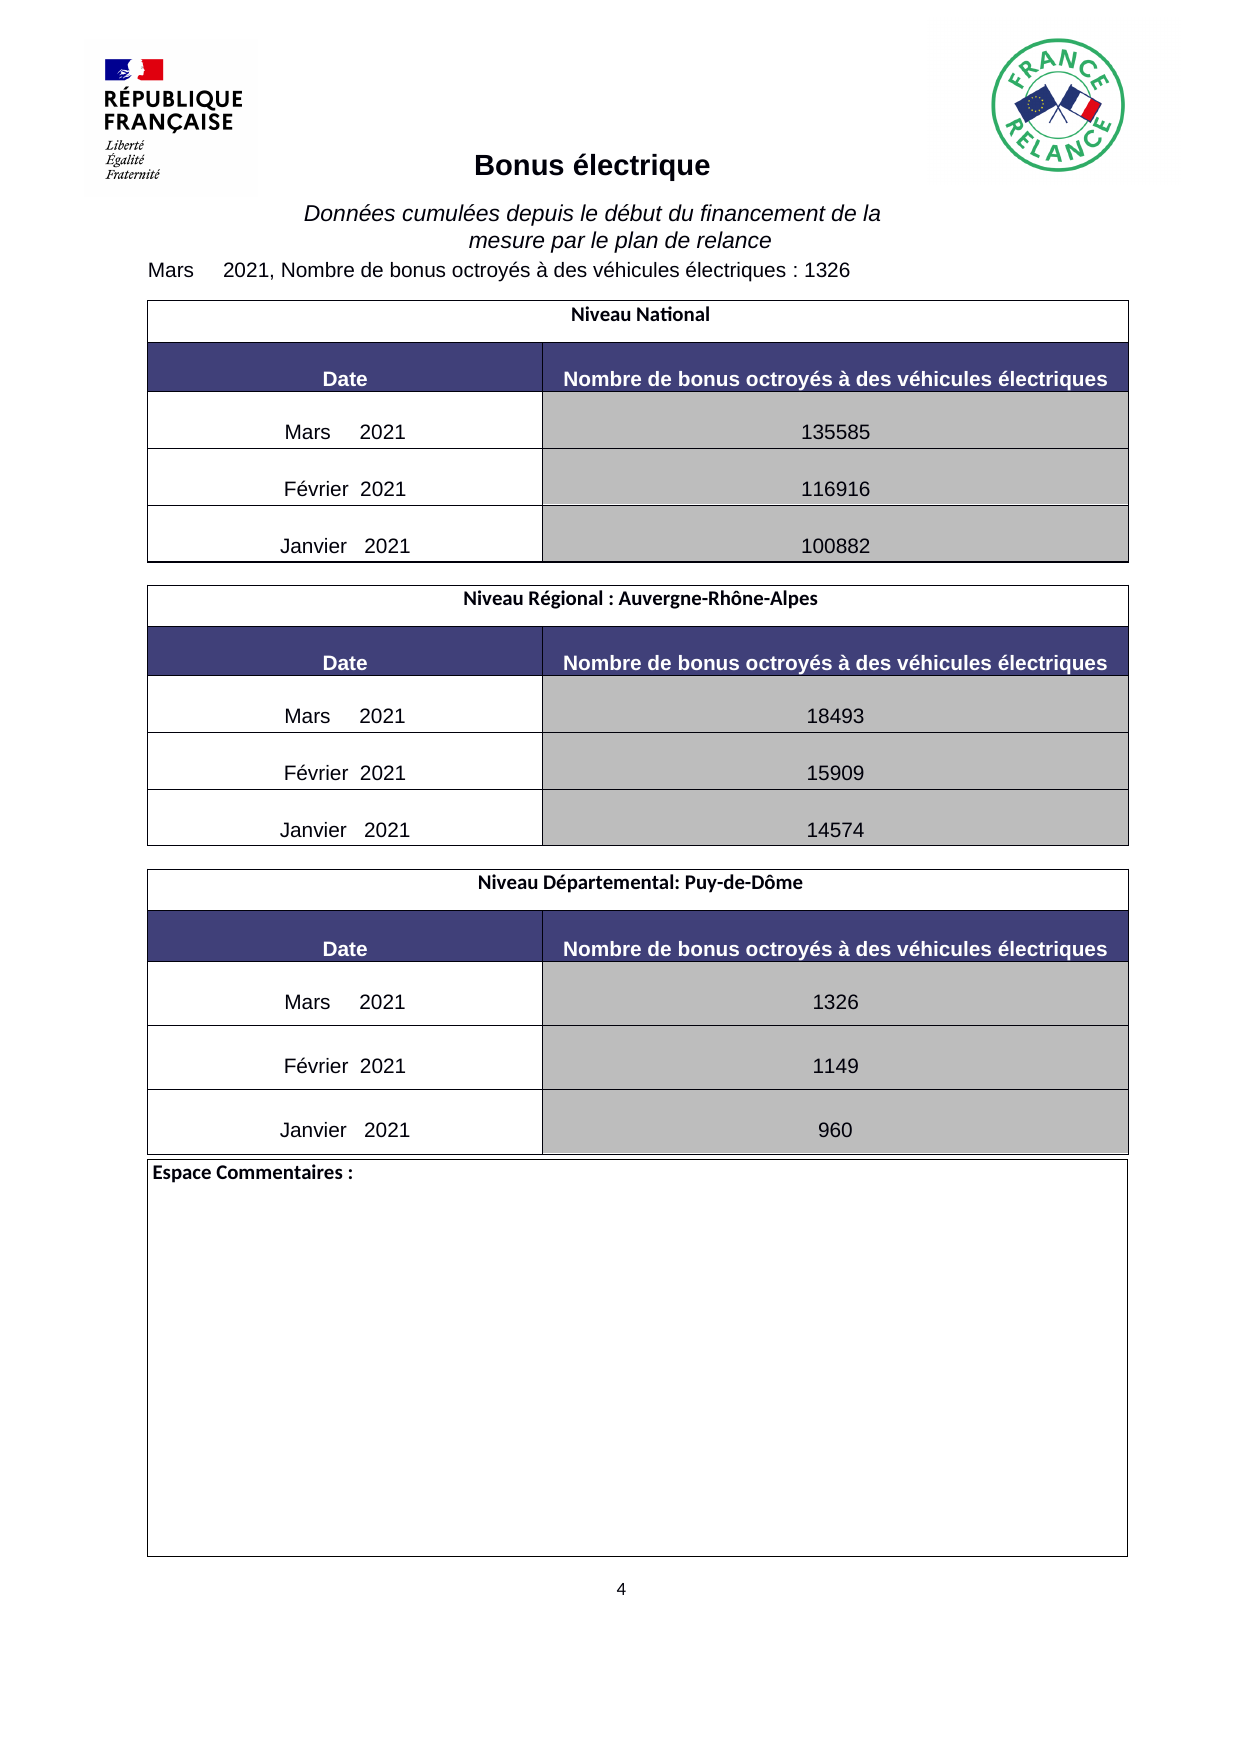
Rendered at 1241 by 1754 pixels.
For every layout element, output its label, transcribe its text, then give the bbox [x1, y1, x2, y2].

table_header Niveau Départemental: Puy-de-Dôme [148, 870, 1128, 910]
table_header Niveau Régional : Auvergne-Rhône-Alpes [148, 586, 1128, 626]
table_cell Date [148, 627, 542, 675]
table_cell 14574 [543, 790, 1128, 845]
table_cell Janvier 2021 [148, 506, 542, 561]
text Données cumulées depuis le début du financement de la mesure par le plan de relance [148, 200, 1093, 253]
table_cell Date [148, 911, 542, 961]
table_cell 960 [543, 1090, 1128, 1153]
table_cell Février 2021 [148, 449, 542, 504]
table_cell 1149 [543, 1026, 1128, 1089]
table_cell 1326 [543, 962, 1128, 1025]
table_cell 135585 [543, 392, 1128, 448]
table_cell Nombre de bonus octroyés à des véhicules électriques [543, 343, 1128, 391]
table_cell 15909 [543, 733, 1128, 789]
picture [84, 39, 263, 200]
table_cell Mars 2021 [148, 676, 542, 732]
table_cell Janvier 2021 [148, 1090, 542, 1153]
table_cell Janvier 2021 [148, 790, 542, 845]
table_cell Février 2021 [148, 1026, 542, 1089]
text Bonus électrique [263, 148, 926, 181]
text Mars 2021, Nombre de bonus octroyés à des véhicules électriques : 1326 [148, 258, 1093, 282]
text Espace Commentaires : [148, 1159, 1128, 1184]
table_header Niveau National [148, 301, 1128, 342]
table_cell Mars 2021 [148, 392, 542, 448]
table_cell Février 2021 [148, 733, 542, 789]
table_cell Mars 2021 [148, 962, 542, 1025]
table_cell 18493 [543, 676, 1128, 732]
table_cell Nombre de bonus octroyés à des véhicules électriques [543, 627, 1128, 675]
text 4 [0, 1577, 1238, 1600]
table_cell Date [148, 343, 542, 391]
table_cell 100882 [543, 506, 1128, 561]
picture [926, 17, 1189, 185]
table_cell Nombre de bonus octroyés à des véhicules électriques [543, 911, 1128, 961]
table_cell 116916 [543, 449, 1128, 504]
